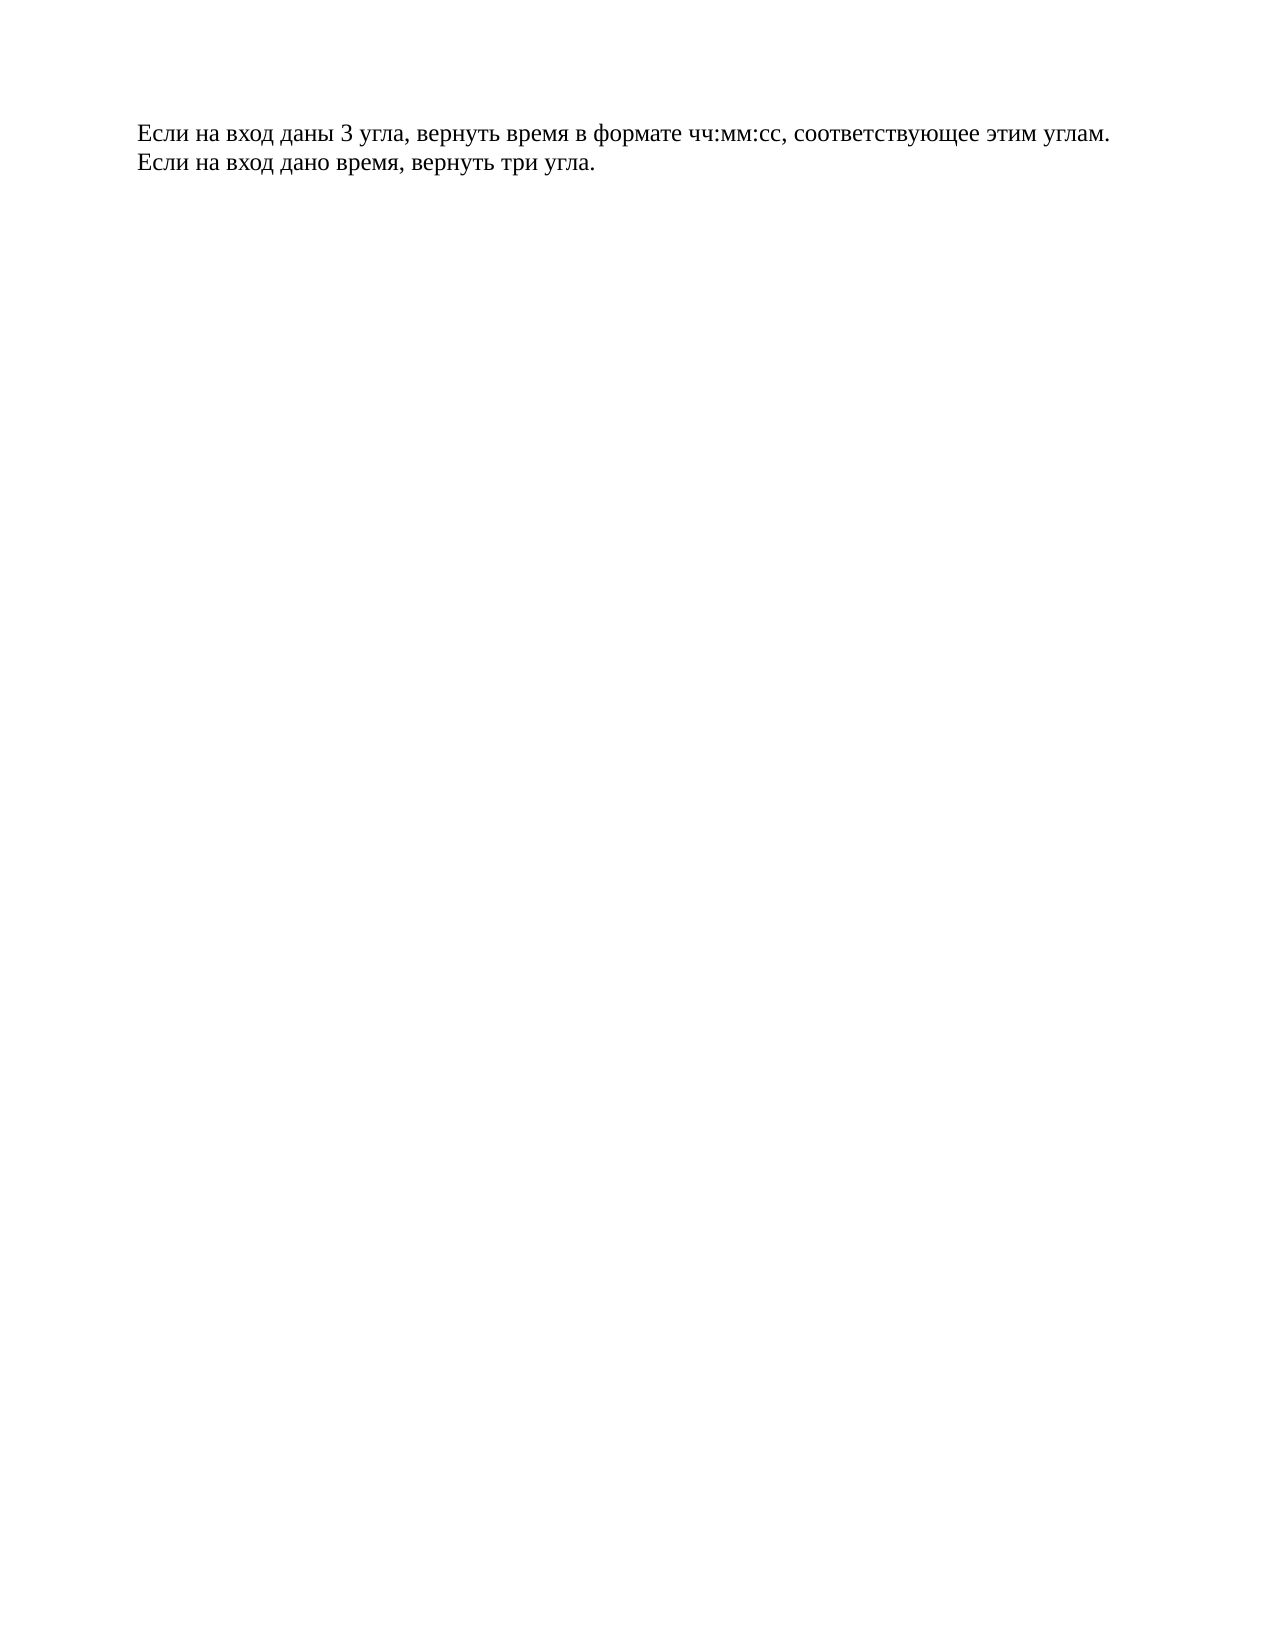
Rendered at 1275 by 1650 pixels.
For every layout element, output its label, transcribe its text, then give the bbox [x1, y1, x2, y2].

text Если на вход дано время, вернуть три угла. [118, 147, 1157, 176]
text Если на вход даны 3 угла, вернуть время в формате чч:мм:сс, соответствующее этим углам. [118, 118, 1157, 147]
